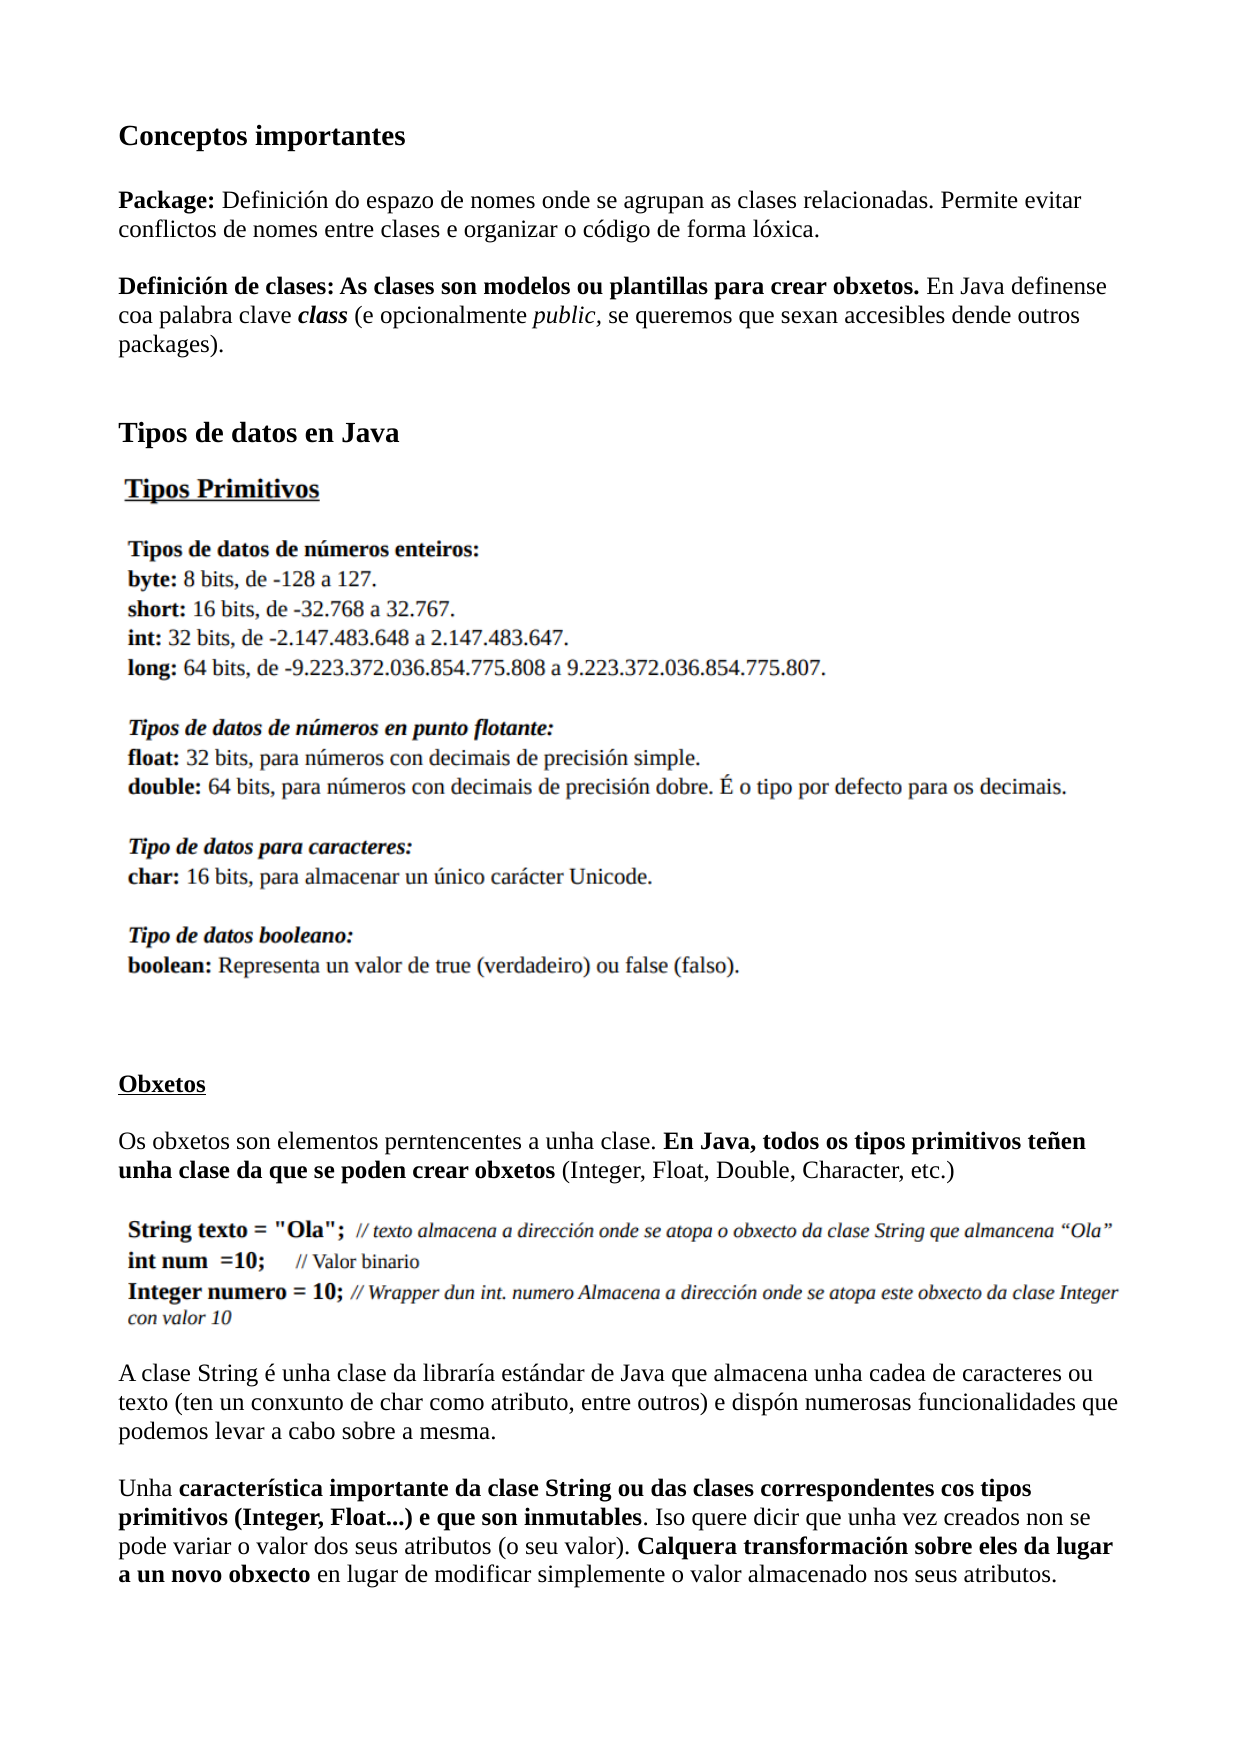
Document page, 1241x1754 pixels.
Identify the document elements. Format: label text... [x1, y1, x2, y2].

text A clase String é unha clase da libraría estándar de Java que almacena unha cadea de caracteres ou texto (ten un conxunto de char como atributo, entre outros) e dispón numerosas funcionalidades que podemos levar a cabo sobre a mesma. [118, 1358, 1122, 1444]
text Definición de clases: As clases son modelos ou plantillas para crear obxetos. En Java definense coa palabra clave class (e opcionalmente public, se queremos que sexan accesibles dende outros packages). [118, 271, 1122, 358]
text Os obxetos son elementos perntencentes a unha clase. En Java, todos os tipos primitivos teñen unha clase da que se poden crear obxetos (Integer, Float, Double, Character, etc.) [118, 1126, 1122, 1184]
text Package: Definición do espazo de nomes onde se agrupan as clases relacionadas. Permite evitar conflictos de nomes entre clases e organizar o código de forma lóxica. [118, 185, 1122, 243]
picture [116, 471, 1102, 983]
text Unha característica importante da clase String ou das clases correspondentes cos tipos primitivos (Integer, Float...) e que son inmutables. Iso quere dicir que unha vez creados non se pode variar o valor dos seus atributos (o seu valor). Calquera transformación sobre eles da lugar a un novo obxecto en lugar de modificar simplemente o valor almacenado nos seus atributos. [118, 1473, 1122, 1588]
text Tipos de datos en Java [118, 415, 1122, 449]
text Conceptos importantes [118, 118, 1122, 152]
text Obxetos [118, 1069, 1122, 1097]
picture [118, 1212, 1123, 1330]
